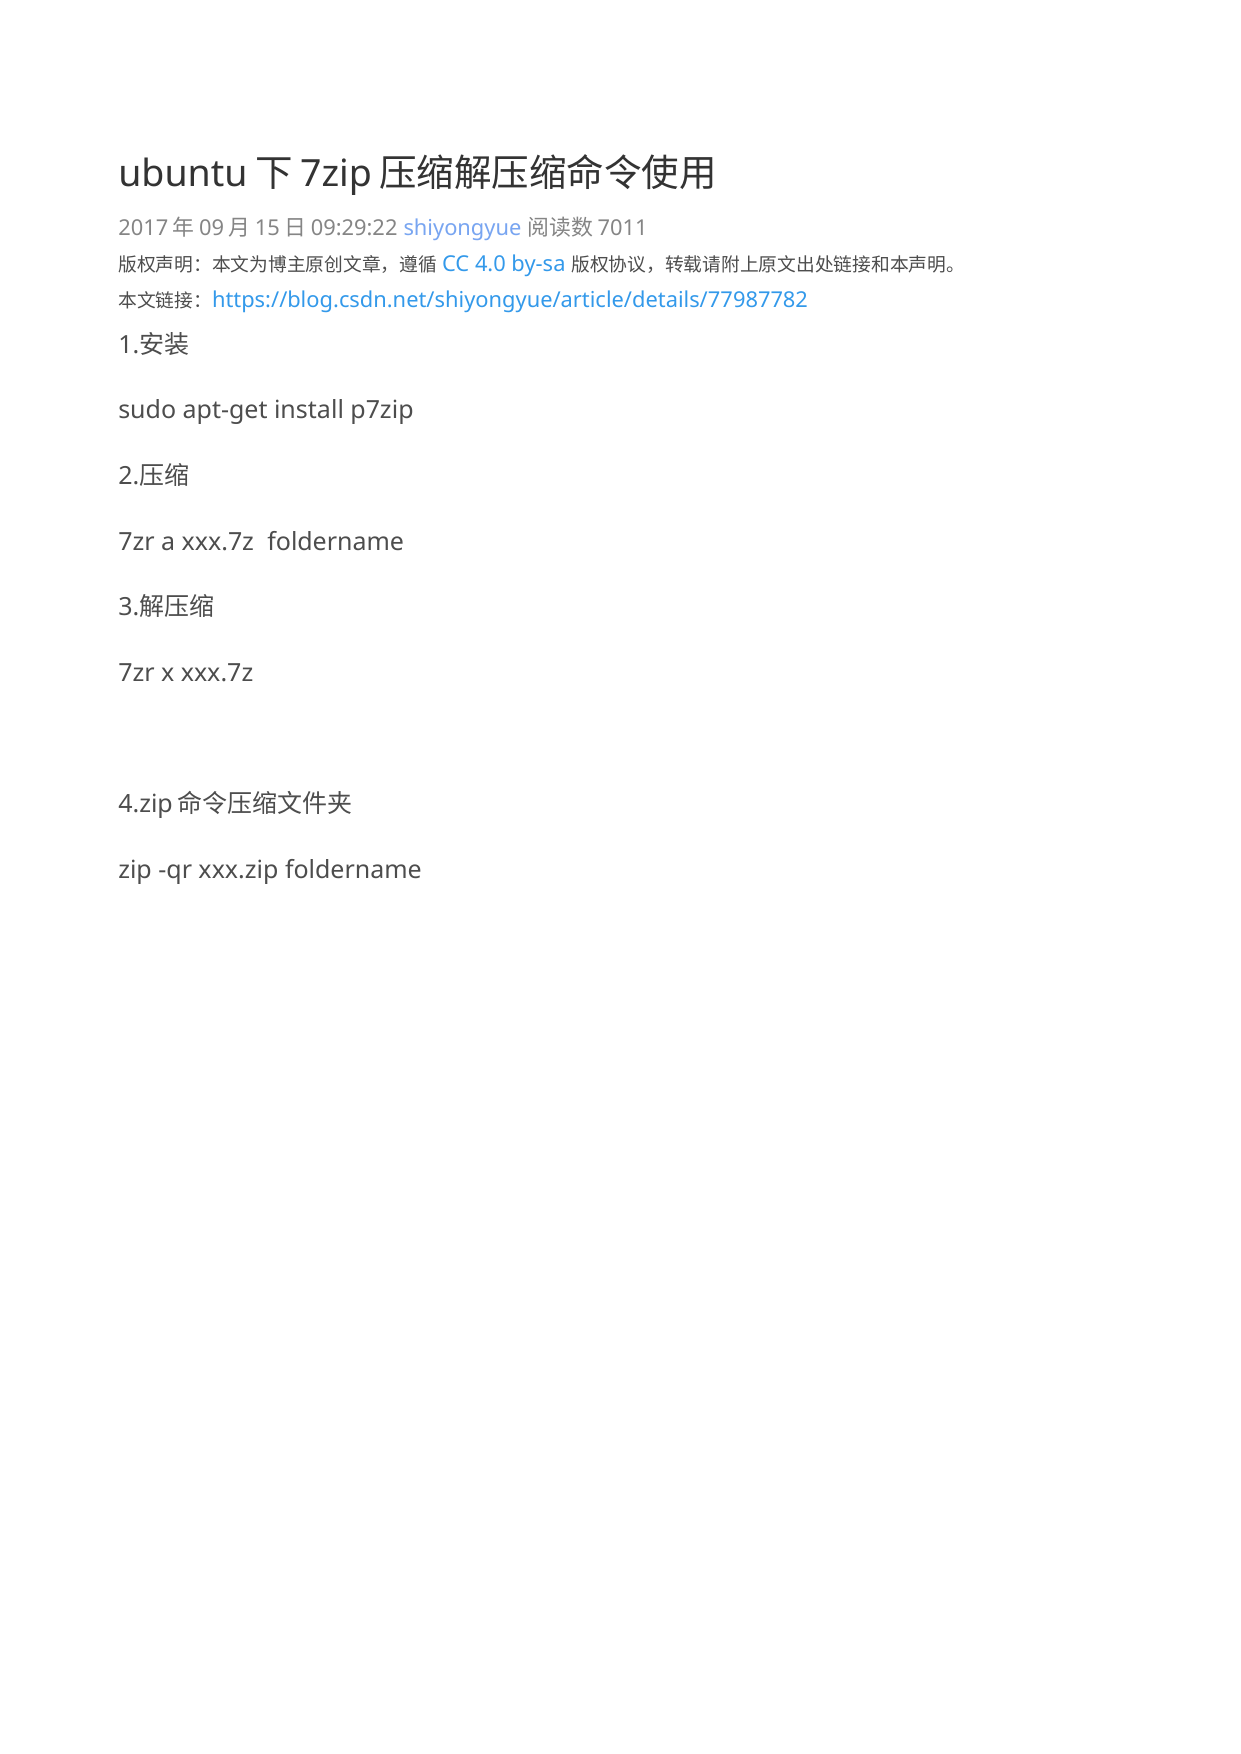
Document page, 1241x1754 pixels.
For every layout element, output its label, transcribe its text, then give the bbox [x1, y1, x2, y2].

text 2017年09月15日 09:29:22 shiyongyue 阅读数 7011 [118, 210, 1100, 242]
text 7zr a xxx.7z foldername [118, 517, 1122, 557]
text zip -qr xxx.zip foldername [118, 845, 1122, 885]
text 1.安装 [118, 320, 1122, 360]
text 4.zip命令压缩文件夹 [118, 779, 1122, 820]
text 3.解压缩 [118, 582, 1122, 623]
text sudo apt-get install p7zip [118, 385, 1122, 426]
subtitle ubuntu下7zip压缩解压缩命令使用 [118, 143, 1122, 198]
text 本文链接：https://blog.csdn.net/shiyongyue/article/details/77987782 [118, 284, 1122, 314]
text 2.压缩 [118, 451, 1122, 492]
text 7zr x xxx.7z [118, 648, 1122, 688]
text 版权声明：本文为博主原创文章，遵循 CC 4.0 by-sa 版权协议，转载请附上原文出处链接和本声明。 [118, 248, 1122, 278]
